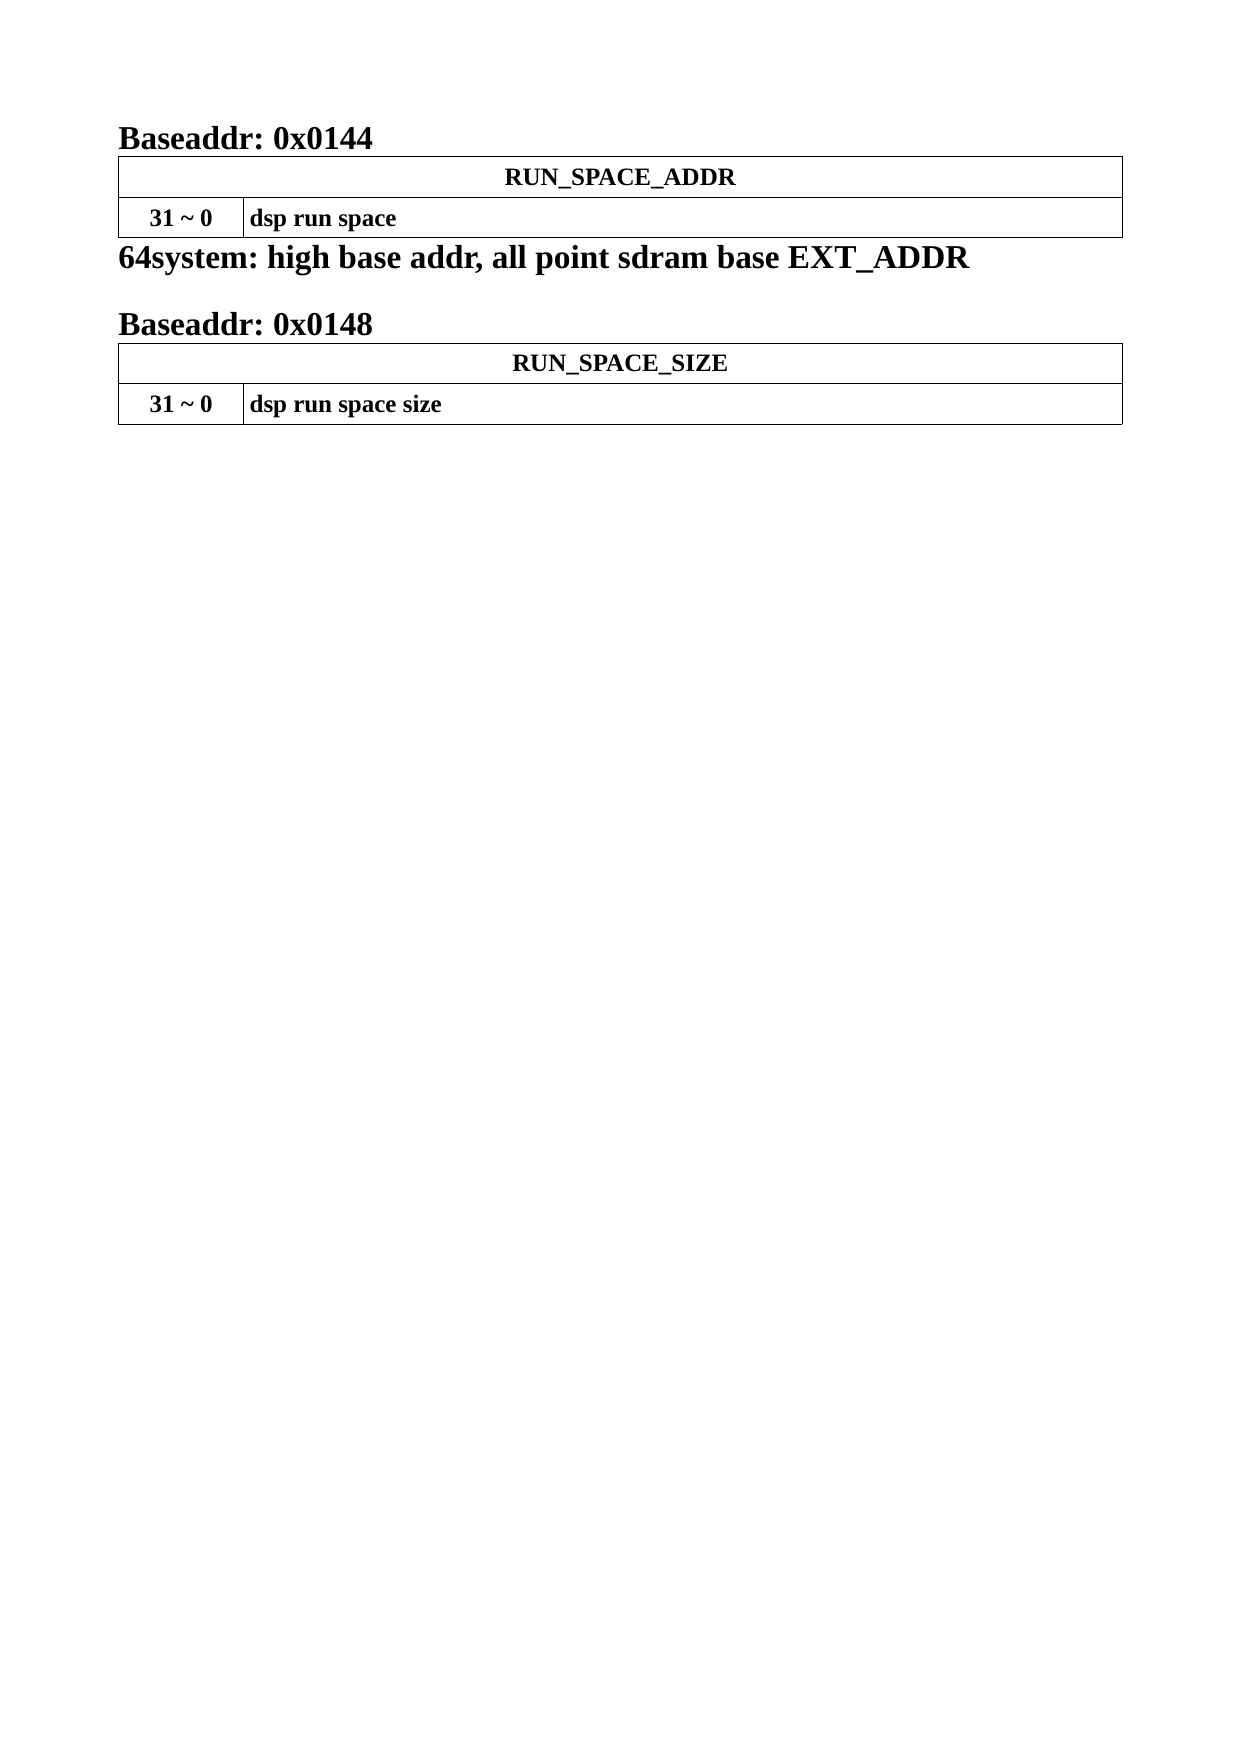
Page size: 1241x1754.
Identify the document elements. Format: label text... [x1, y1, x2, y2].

table_header 31 ~ 0 [119, 198, 243, 237]
table_header dsp run space [244, 198, 1122, 237]
table_header RUN_SPACE_SIZE [119, 344, 1122, 383]
text Baseaddr: 0x0148 [118, 304, 1122, 343]
text 64system: high base addr, all point sdram base EXT_ADDR [118, 238, 1122, 276]
table_header 31 ~ 0 [119, 384, 243, 423]
table_header RUN_SPACE_ADDR [119, 157, 1122, 197]
table_header dsp run space size [244, 384, 1122, 423]
text Baseaddr: 0x0144 [118, 118, 1122, 156]
